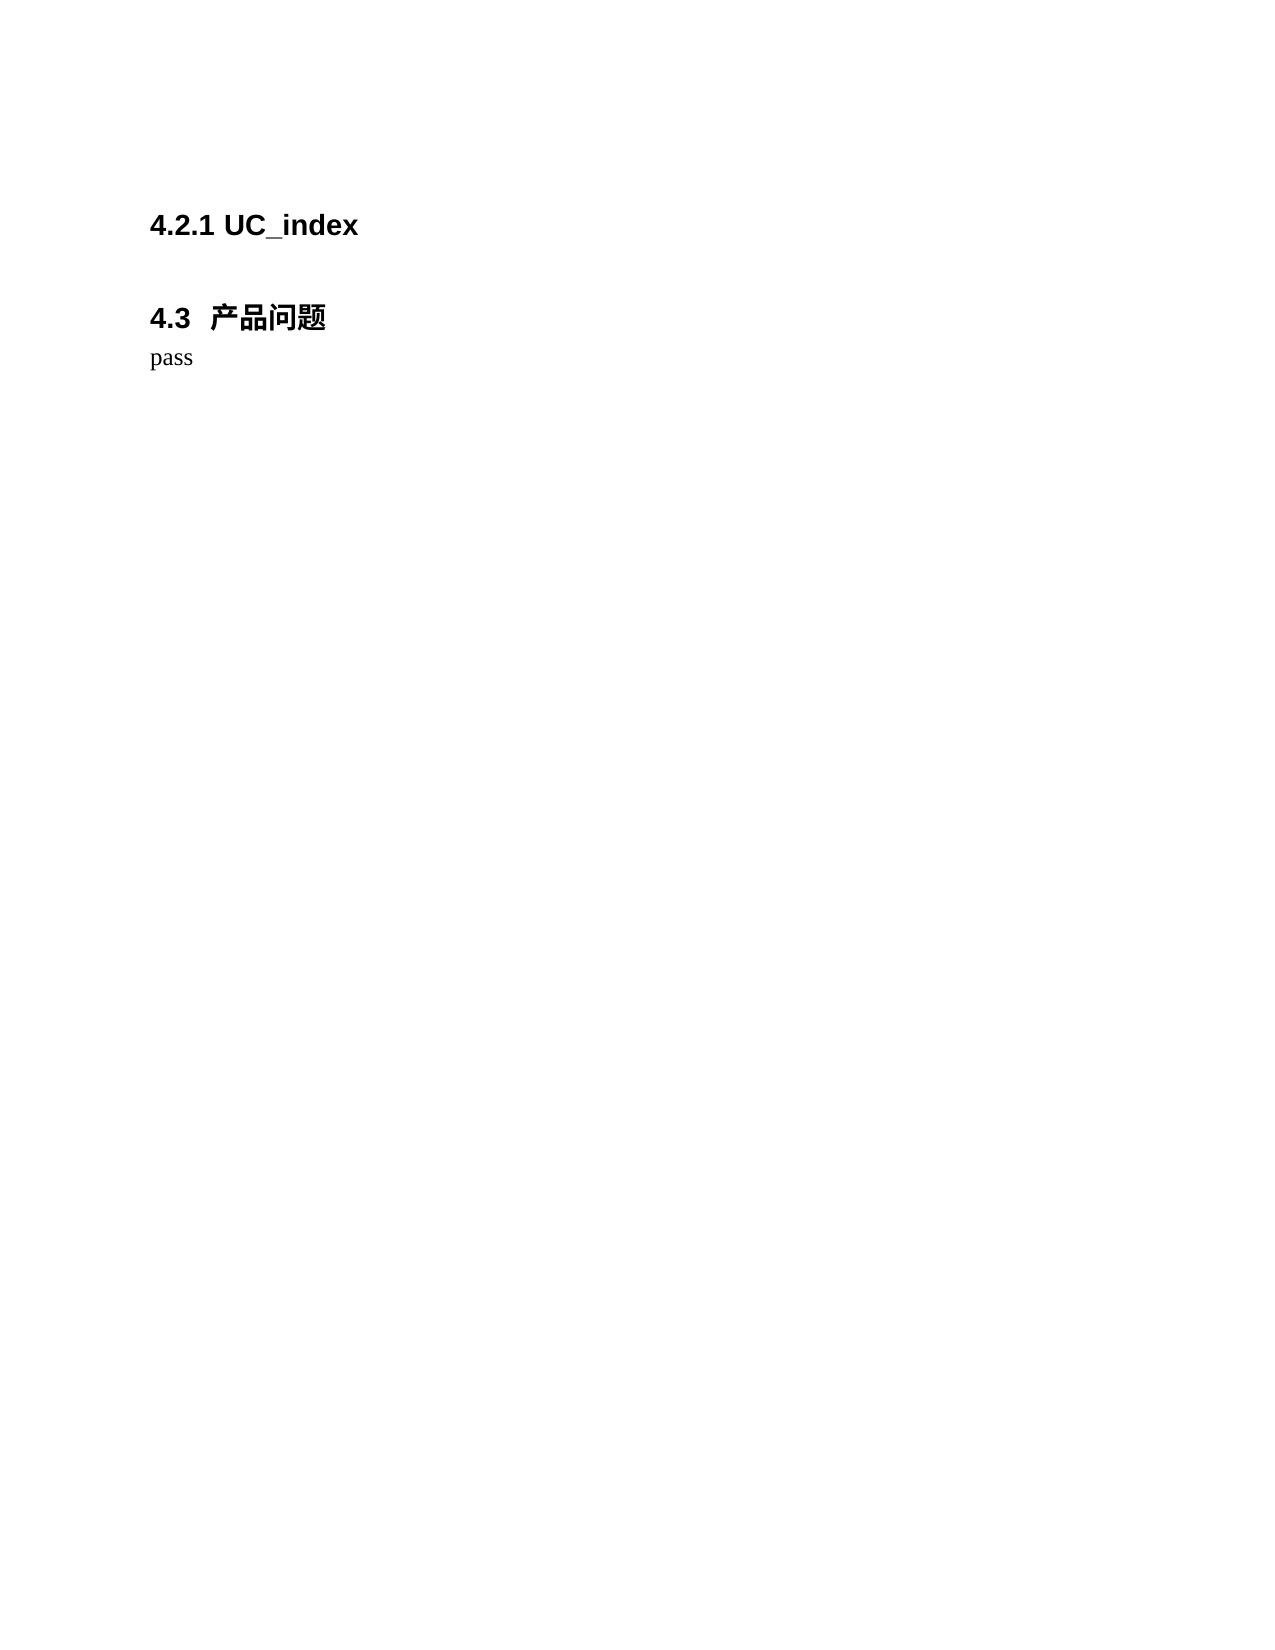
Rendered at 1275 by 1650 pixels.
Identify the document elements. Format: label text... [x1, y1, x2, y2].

subtitle 4.2.1 UC_index [150, 207, 1125, 241]
subtitle 4.3 产品问题 [150, 301, 1125, 335]
text pass [150, 342, 1125, 370]
